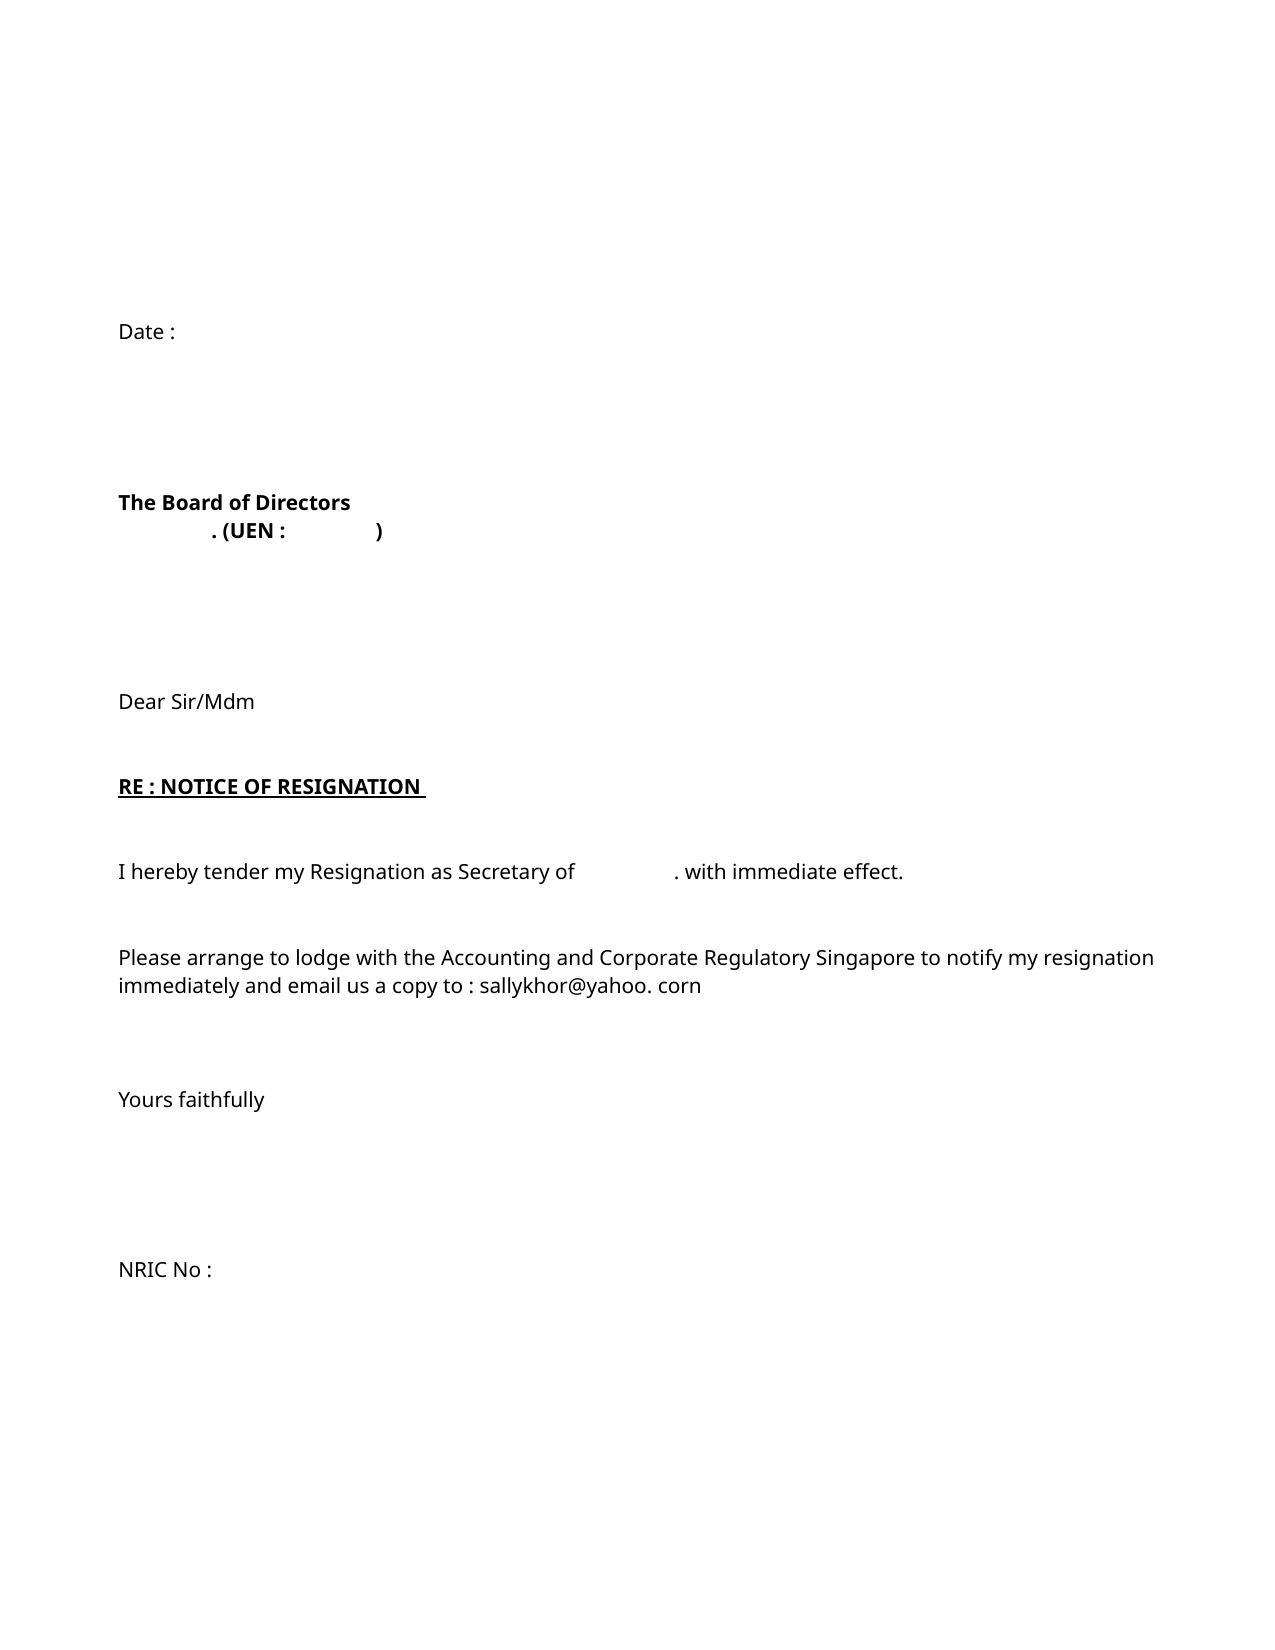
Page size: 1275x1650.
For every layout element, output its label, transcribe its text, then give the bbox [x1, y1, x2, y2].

text Yours faithfully [118, 1085, 1157, 1113]
text NRIC No : <get_director1(o.id)['nric']> [118, 1256, 1157, 1284]
text <get_director1(o.id)['name']> [118, 1227, 1157, 1256]
text I hereby tender my Resignation as Secretary of <o.name>. with immediate effect. [118, 857, 1157, 886]
text <o.name>. (UEN : <o.nric>) [118, 516, 1157, 545]
text <get_partner_full_address(get_director1(o.id)['id'])> [118, 147, 1157, 175]
text <get_director1(o.id)['name']> [118, 118, 1157, 147]
text Date : <get_datenow()> [118, 317, 1157, 346]
text RE : NOTICE OF RESIGNATION [118, 772, 1157, 801]
text Please arrange to lodge with the Accounting and Corporate Regulatory Singapore to notify my resignation immediately and email us a copy to : sallykhor@yahoo. corn [118, 943, 1157, 1000]
text <o.street2> [118, 573, 1157, 602]
text <o.street> [118, 545, 1157, 573]
text <o.country_id and o.country_id.name or ''> <o.zip> [118, 602, 1157, 630]
text The Board of Directors [118, 488, 1157, 516]
text Dear Sir/Mdm [118, 687, 1157, 715]
